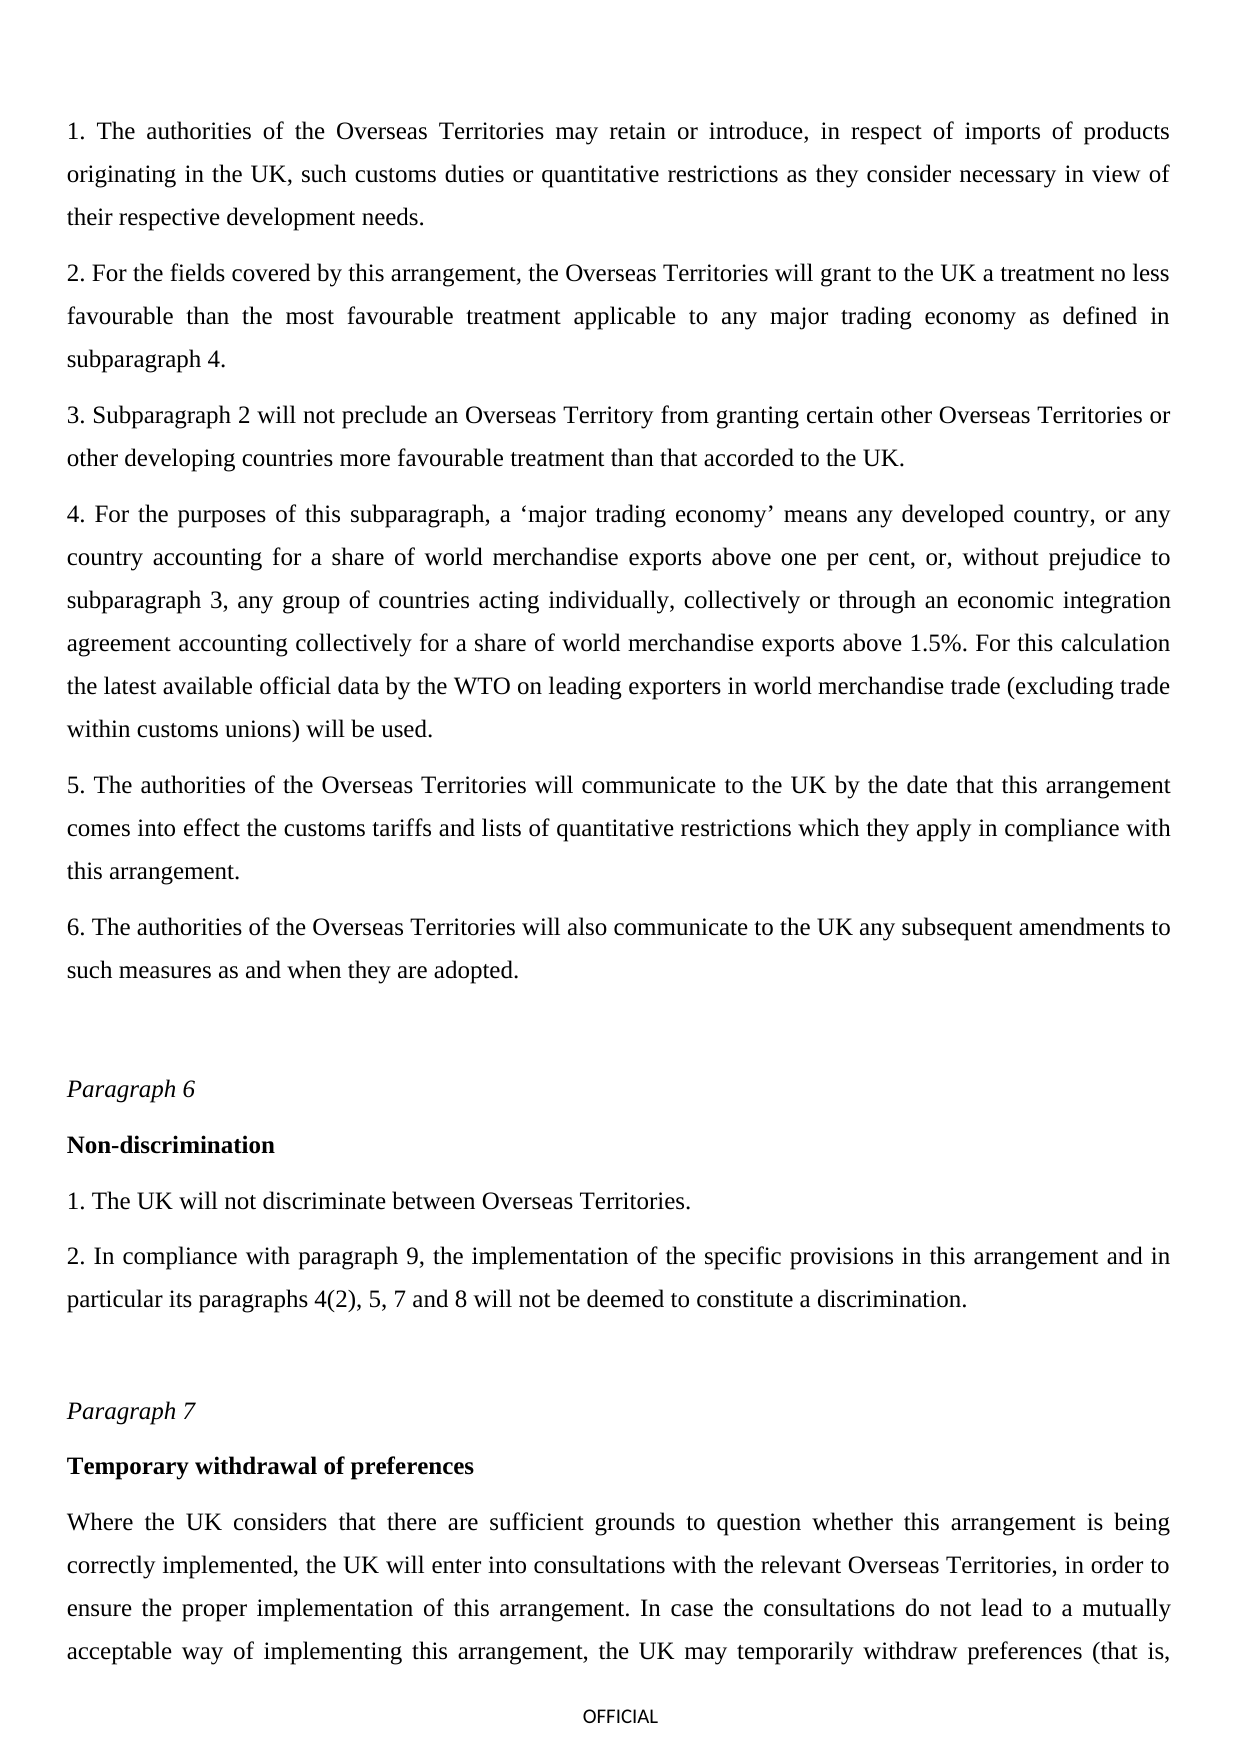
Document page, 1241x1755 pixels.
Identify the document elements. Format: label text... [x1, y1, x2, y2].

text 2. For the fields covered by this arrangement, the Overseas Territories will grant to the UK a treatment no less favourable than the most favourable treatment applicable to any major trading economy as defined in subparagraph 4. [67, 258, 1172, 373]
text 6. The authorities of the Overseas Territories will also communicate to the UK any subsequent amendments to such measures as and when they are adopted. [67, 912, 1172, 984]
text 3. Subparagraph 2 will not preclude an Overseas Territory from granting certain other Overseas Territories or other developing countries more favourable treatment than that accorded to the UK. [67, 400, 1172, 472]
text 1. The authorities of the Overseas Territories may retain or introduce, in respect of imports of products originating in the UK, such customs duties or quantitative restrictions as they consider necessary in view of their respective development needs. [67, 116, 1172, 231]
text Paragraph 7 [67, 1396, 1172, 1424]
text 1. The UK will not discriminate between Overseas Territories. [67, 1186, 1172, 1214]
text Paragraph 6 [67, 1074, 1172, 1103]
text Temporary withdrawal of preferences [67, 1451, 1172, 1480]
text 2. In compliance with paragraph 9, the implementation of the specific provisions in this arrangement and in particular its paragraphs 4(2), 5, 7 and 8 will not be deemed to constitute a discrimination. [67, 1241, 1172, 1313]
text 5. The authorities of the Overseas Territories will communicate to the UK by the date that this arrangement comes into effect the customs tariffs and lists of quantitative restrictions which they apply in compliance with this arrangement. [67, 770, 1172, 885]
text Where the UK considers that there are sufficient grounds to question whether this arrangement is being correctly implemented, the UK will enter into consultations with the relevant Overseas Territories, in order to ensure the proper implementation of this arrangement. In case the consultations do not lead to a mutually acceptable way of implementing this arrangement, the UK may temporarily withdraw preferences (that is, [67, 1507, 1172, 1665]
text 4. For the purposes of this subparagraph, a ‘major trading economy’ means any developed country, or any country accounting for a share of world merchandise exports above one per cent, or, without prejudice to subparagraph 3, any group of countries acting individually, collectively or through an economic integration agreement accounting collectively for a share of world merchandise exports above 1.5%. For this calculation the latest available official data by the WTO on leading exporters in world merchandise trade (excluding trade within customs unions) will be used. [67, 499, 1172, 743]
text Non-discrimination [67, 1130, 1172, 1159]
